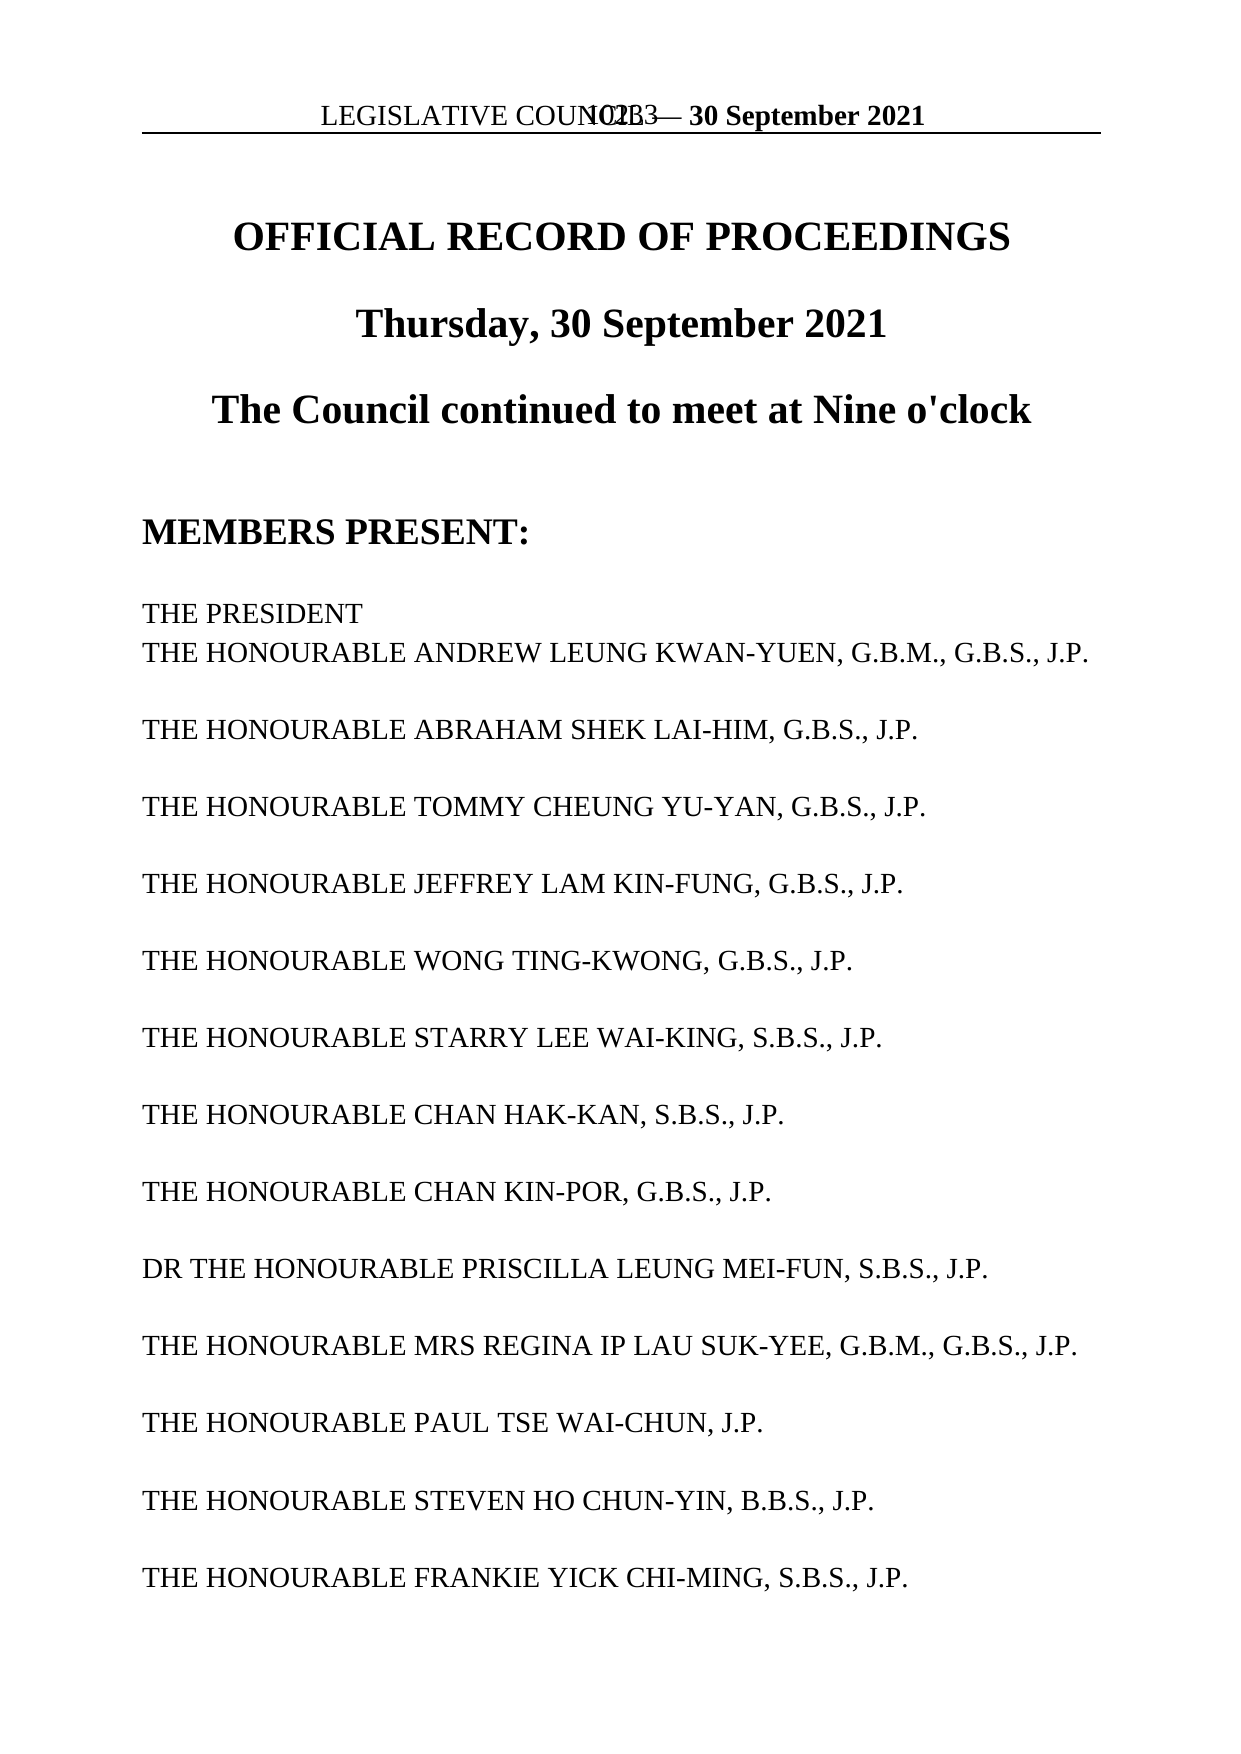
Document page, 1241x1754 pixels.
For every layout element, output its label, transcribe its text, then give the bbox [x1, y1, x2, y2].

text THE HONOURABLE Tommy CHEUNG Yu-yan, G.B.S., J.P. [142, 784, 1101, 822]
text THE HONOURABLE Jeffrey LAM Kin-fung, G.B.S., J.P. [142, 861, 1101, 899]
text Thursday, 30 September 2021 [142, 298, 1101, 346]
text The Council continued to meet at Nine o'clock [142, 384, 1101, 432]
text Dr THE HONOURABLE Priscilla LEUNG Mei-fun, S.B.S., J.P. [142, 1246, 1101, 1285]
text THE HONOURABLE CHAN Kin-por, G.B.S., J.P. [142, 1169, 1101, 1208]
text THE HONOURABLE Steven HO Chun-yin, B.B.S., J.P. [142, 1478, 1101, 1516]
text THE HONOURABLE Abraham SHEK Lai-him, G.B.S., J.P. [142, 707, 1101, 745]
text THE HONOURABLE Mrs Regina IP LAU Suk-yee, G.B.M., G.B.S., J.P. [142, 1323, 1101, 1362]
text THE HONOURABLE Frankie YICK Chi-ming, S.B.S., J.P. [142, 1555, 1101, 1593]
text THE HONOURABLE Andrew LEUNG Kwan-yuen, G.B.M., G.B.S., J.P. [142, 630, 1101, 668]
text THE HONOURABLE Paul TSE Wai-chun, J.P. [142, 1401, 1101, 1439]
text THE HONOURABLE Starry LEE Wai-king, S.B.S., J.P. [142, 1015, 1101, 1054]
text MEMBERS PRESENT: [142, 509, 1101, 553]
text THE HONOURABLE WONG Ting-kwong, G.B.S., J.P. [142, 938, 1101, 977]
text THE HONOURABLE CHAN Hak-kan, S.B.S., J.P. [142, 1092, 1101, 1131]
text THE PRESIDENT [142, 591, 1101, 630]
text OFFICIAL RECORD OF PROCEEDINGS [142, 212, 1101, 259]
